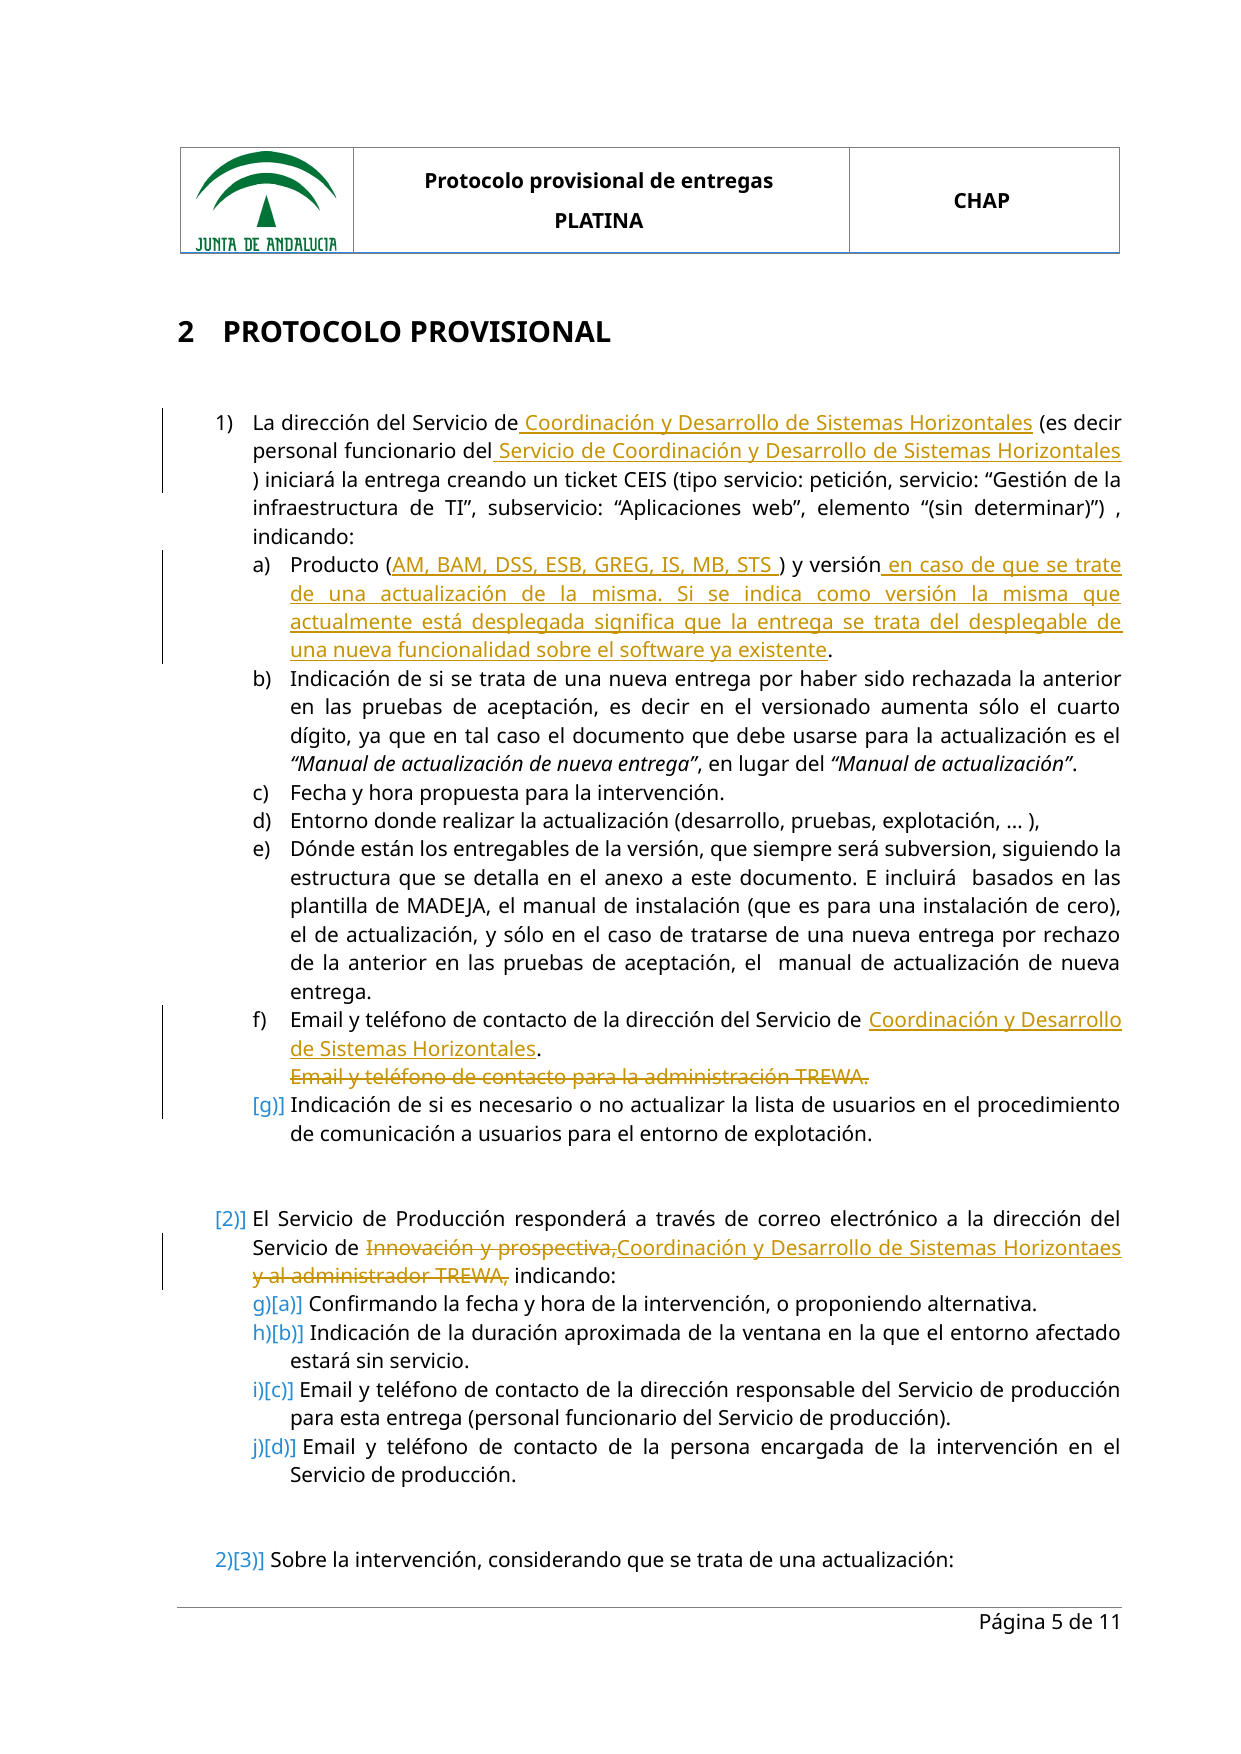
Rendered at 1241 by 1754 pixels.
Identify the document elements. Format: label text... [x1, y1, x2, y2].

list Indicación de si se trata de una nueva entrega por haber sido rechazada la anterior en las pruebas de aceptación, es decir en el versionado aumenta sólo el cuarto dígito, ya que en tal caso el documento que debe usarse para la actualización es el “Manual de actualización de nueva entrega”, en lugar del “Manual de actualización”. [252, 664, 1122, 778]
list Sobre la intervención, considerando que se trata de una actualización: [215, 1546, 1122, 1574]
subtitle PROTOCOLO PROVISIONAL [177, 311, 1122, 351]
list Email y teléfono de contacto de la dirección del Servicio de Coordinación y Desarrollo de Sistemas Horizontales. [252, 1005, 1122, 1062]
list Indicación de la duración aproximada de la ventana en la que el entorno afectado estará sin servicio. [252, 1318, 1122, 1375]
list Email y teléfono de contacto de la dirección responsable del Servicio de producción para esta entrega (personal funcionario del Servicio de producción). [252, 1375, 1122, 1432]
list Dónde están los entregables de la versión, que siempre será subversion, siguiendo la estructura que se detalla en el anexo a este documento. E incluirá basados en las plantilla de MADEJA, el manual de instalación (que es para una instalación de cero), el de actualización, y sólo en el caso de tratarse de una nueva entrega por rechazo de la anterior en las pruebas de aceptación, el manual de actualización de nueva entrega. [252, 834, 1122, 1005]
list Indicación de si es necesario o no actualizar la lista de usuarios en el procedimiento de comunicación a usuarios para el entorno de explotación. [252, 1062, 1122, 1091]
list La dirección del Servicio de Coordinación y Desarrollo de Sistemas Horizontales (es decir personal funcionario del Servicio de Coordinación y Desarrollo de Sistemas Horizontales ) iniciará la entrega creando un ticket CEIS (tipo servicio: petición, servicio: “Gestión de la infraestructura de TI”, subservicio: “Aplicaciones web”, elemento “(sin determinar)”) , indicando: [215, 408, 1122, 550]
list El Servicio de Producción responderá a través de correo electrónico a la dirección del Servicio de Coordinación y Desarrollo de Sistemas Horizontaes indicando: [215, 1204, 1122, 1289]
list Fecha y hora propuesta para la intervención. [252, 778, 1122, 806]
list Producto (AM, BAM, DSS, ESB, GREG, IS, MB, STS ) y versión en caso de que se trate de una actualización de la misma. Si se indica como versión la misma que actualmente está desplegada significa que la entrega se trata del desplegable de una nueva funcionalidad sobre el software ya existente. [252, 550, 1122, 664]
list Confirmando la fecha y hora de la intervención, o proponiendo alternativa. [252, 1289, 1122, 1318]
picture [195, 151, 337, 251]
list Entorno donde realizar la actualización (desarrollo, pruebas, explotación, … ), [252, 806, 1122, 834]
list Email y teléfono de contacto de la persona encargada de la intervención en el Servicio de producción. [252, 1432, 1122, 1489]
